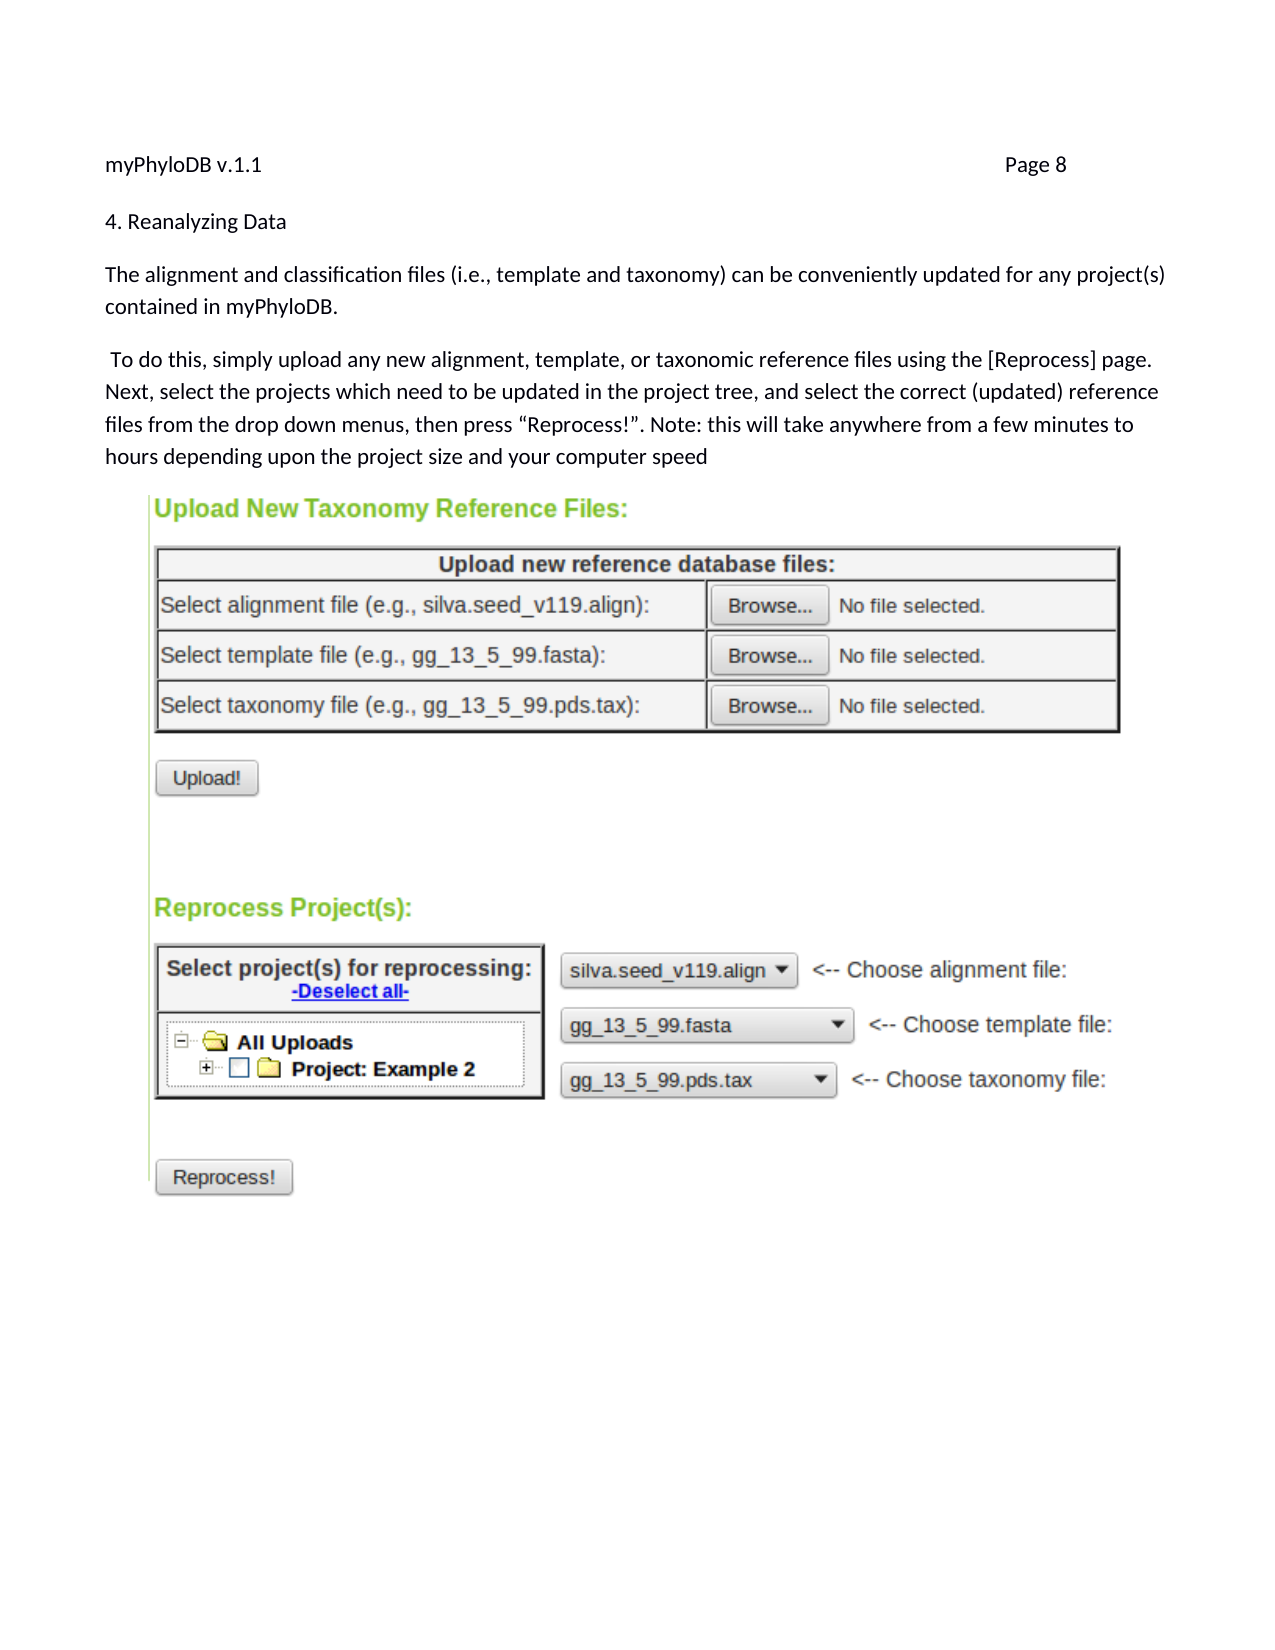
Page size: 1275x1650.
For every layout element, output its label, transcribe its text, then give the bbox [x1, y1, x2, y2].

text The alignment and classification files (i.e., template and taxonomy) can be conveniently updated for any project(s) contained in myPhyloDB. [105, 260, 1170, 320]
text To do this, simply upload any new alignment, template, or taxonomic reference files using the [Reprocess] page. Next, select the projects which need to be updated in the project tree, and select the correct (updated) reference files from the drop down menus, then press “Reprocess!”. Note: this will take anywhere from a few minutes to hours depending upon the project size and your computer speed [105, 345, 1170, 470]
text 4. Reanalyzing Data [105, 207, 1170, 235]
picture [148, 495, 1127, 1211]
